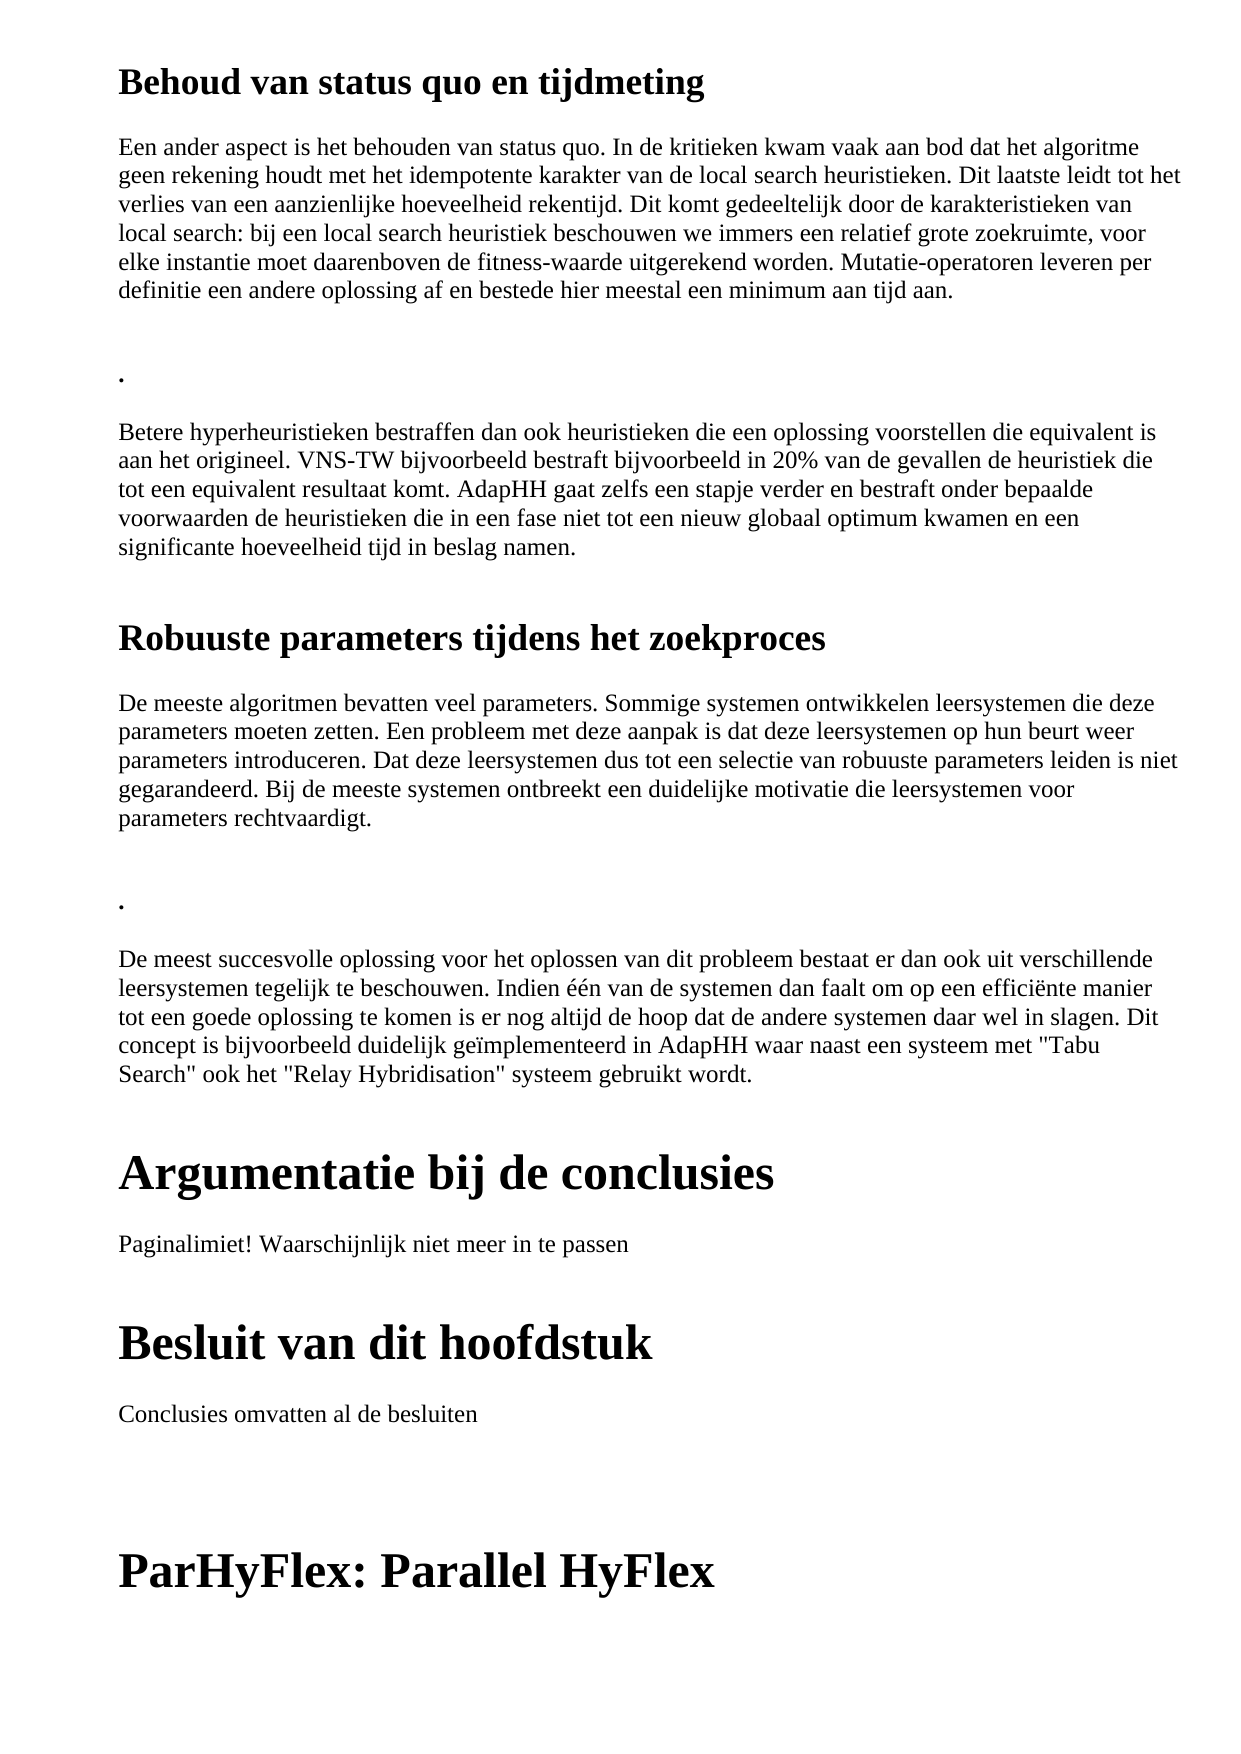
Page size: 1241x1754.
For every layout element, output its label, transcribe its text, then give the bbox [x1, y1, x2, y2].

subtitle Besluit van dit hoofdstuk [118, 1313, 1181, 1370]
subtitle Behoud van status quo en tijdmeting [118, 59, 1181, 102]
text De meeste algoritmen bevatten veel parameters. Sommige systemen ontwikkelen leersystemen die deze parameters moeten zetten. Een probleem met deze aanpak is dat deze leersystemen op hun beurt weer parameters introduceren. Dat deze leersystemen dus tot een selectie van robuuste parameters leiden is niet gegarandeerd. Bij de meeste systemen ontbreekt een duidelijke motivatie die leersystemen voor parameters rechtvaardigt. [118, 688, 1181, 831]
subtitle Robuuste parameters tijdens het zoekproces [118, 615, 1181, 658]
text Betere hyperheuristieken bestraffen dan ook heuristieken die een oplossing voorstellen die equivalent is aan het origineel. VNS-TW bijvoorbeeld bestraft bijvoorbeeld in 20% van de gevallen de heuristiek die tot een equivalent resultaat komt. AdapHH gaat zelfs een stapje verder en bestraft onder bepaalde voorwaarden de heuristieken die in een fase niet tot een nieuw globaal optimum kwamen en een significante hoeveelheid tijd in beslag namen. [118, 417, 1181, 561]
text Paginalimiet! Waarschijnlijk niet meer in te passen [118, 1229, 1181, 1258]
text De meest succesvolle oplossing voor het oplossen van dit probleem bestaat er dan ook uit verschillende leersystemen tegelijk te beschouwen. Indien één van de systemen dan faalt om op een efficiënte manier tot een goede oplossing te komen is er nog altijd de hoop dat de andere systemen daar wel in slagen. Dit concept is bijvoorbeeld duidelijk geïmplementeerd in AdapHH waar naast een systeem met "Tabu Search" ook het "Relay Hybridisation" systeem gebruikt wordt. [118, 944, 1181, 1088]
text Conclusies omvatten al de besluiten [118, 1399, 1181, 1428]
subtitle . [118, 886, 1181, 915]
subtitle ParHyFlex: Parallel HyFlex [118, 1483, 1181, 1598]
subtitle Argumentatie bij de conclusies [118, 1142, 1181, 1200]
subtitle . [118, 359, 1181, 387]
text Een ander aspect is het behouden van status quo. In de kritieken kwam vaak aan bod dat het algoritme geen rekening houdt met het idempotente karakter van de local search heuristieken. Dit laatste leidt tot het verlies van een aanzienlijke hoeveelheid rekentijd. Dit komt gedeeltelijk door de karakteristieken van local search: bij een local search heuristiek beschouwen we immers een relatief grote zoekruimte, voor elke instantie moet daarenboven de fitness-waarde uitgerekend worden. Mutatie-operatoren leveren per definitie een andere oplossing af en bestede hier meestal een minimum aan tijd aan. [118, 132, 1181, 304]
